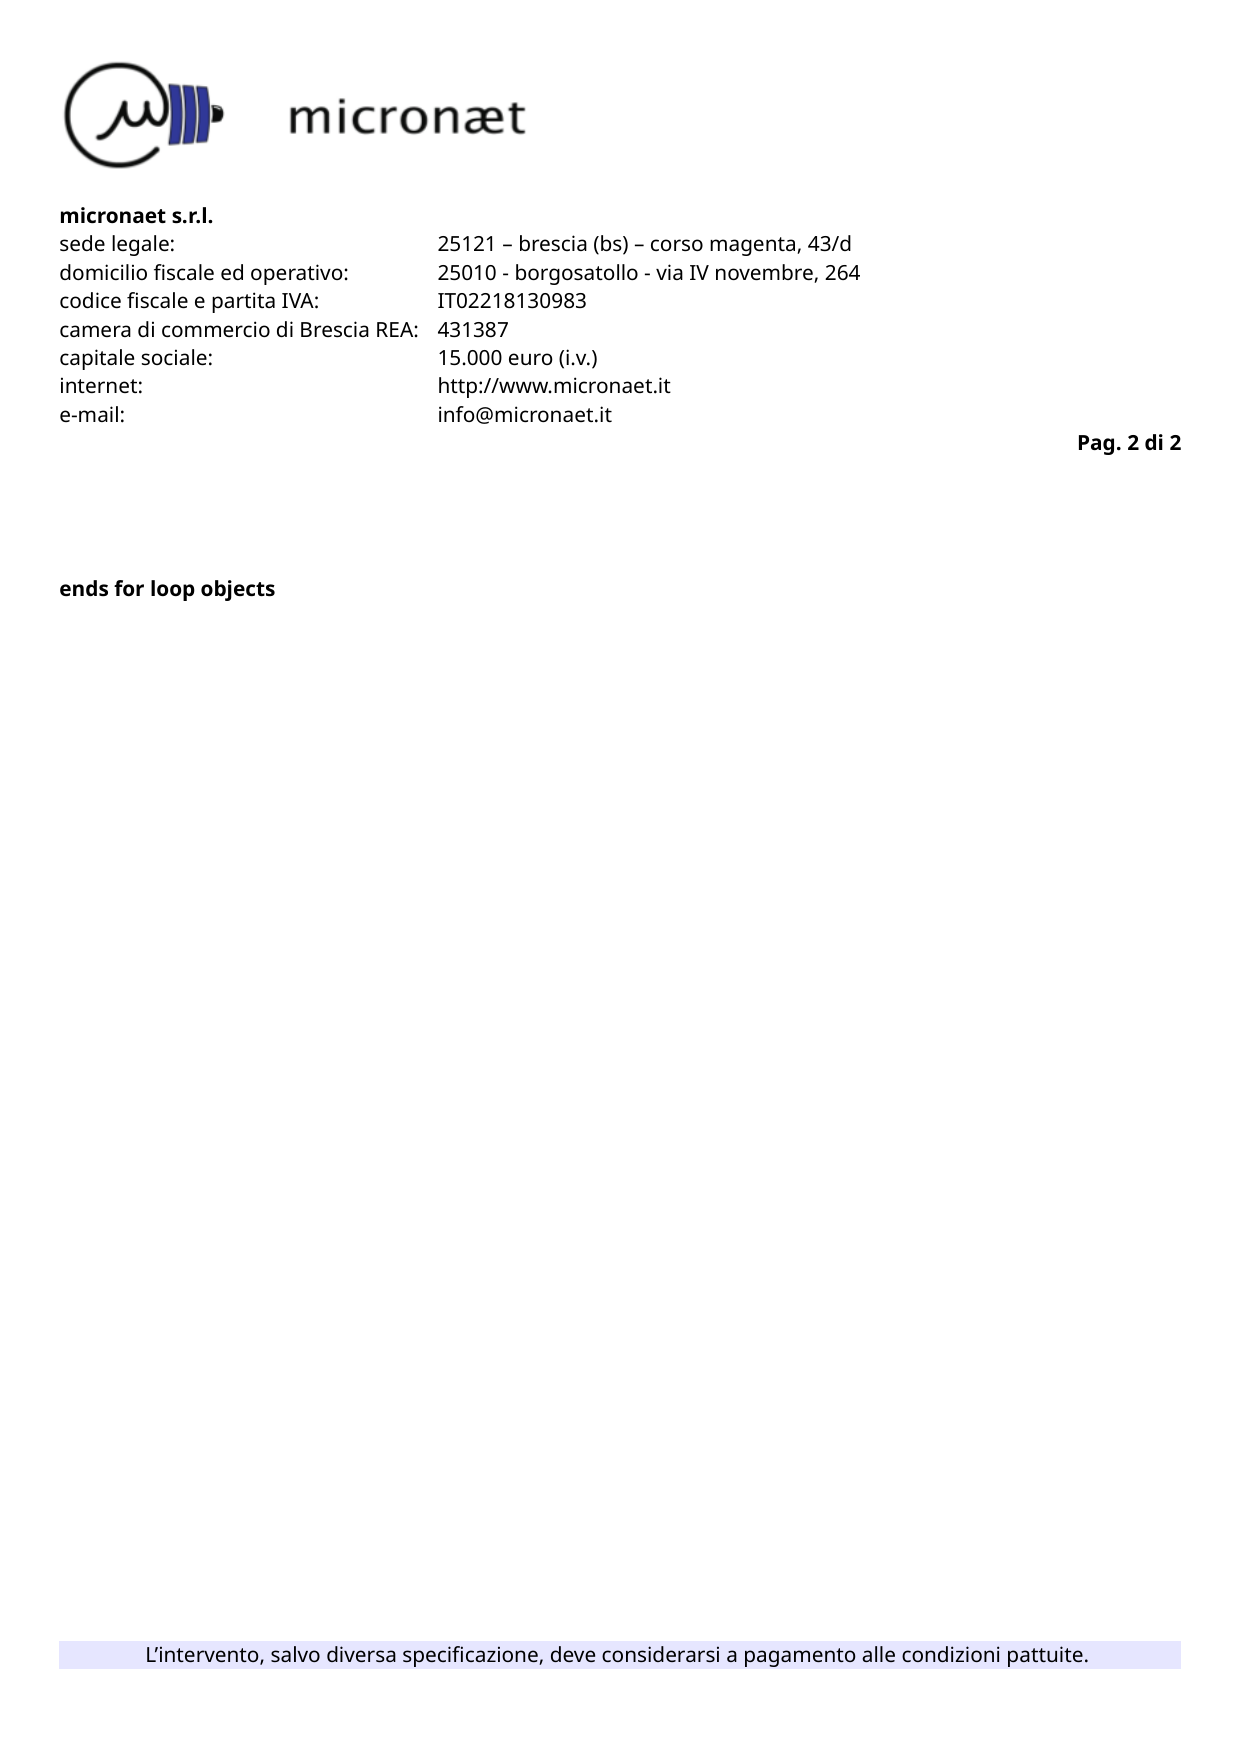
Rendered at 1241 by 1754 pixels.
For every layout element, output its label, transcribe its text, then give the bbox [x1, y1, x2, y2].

picture [59, 59, 532, 173]
text ends for loop objects [59, 574, 1181, 602]
text </if> [59, 531, 1181, 559]
